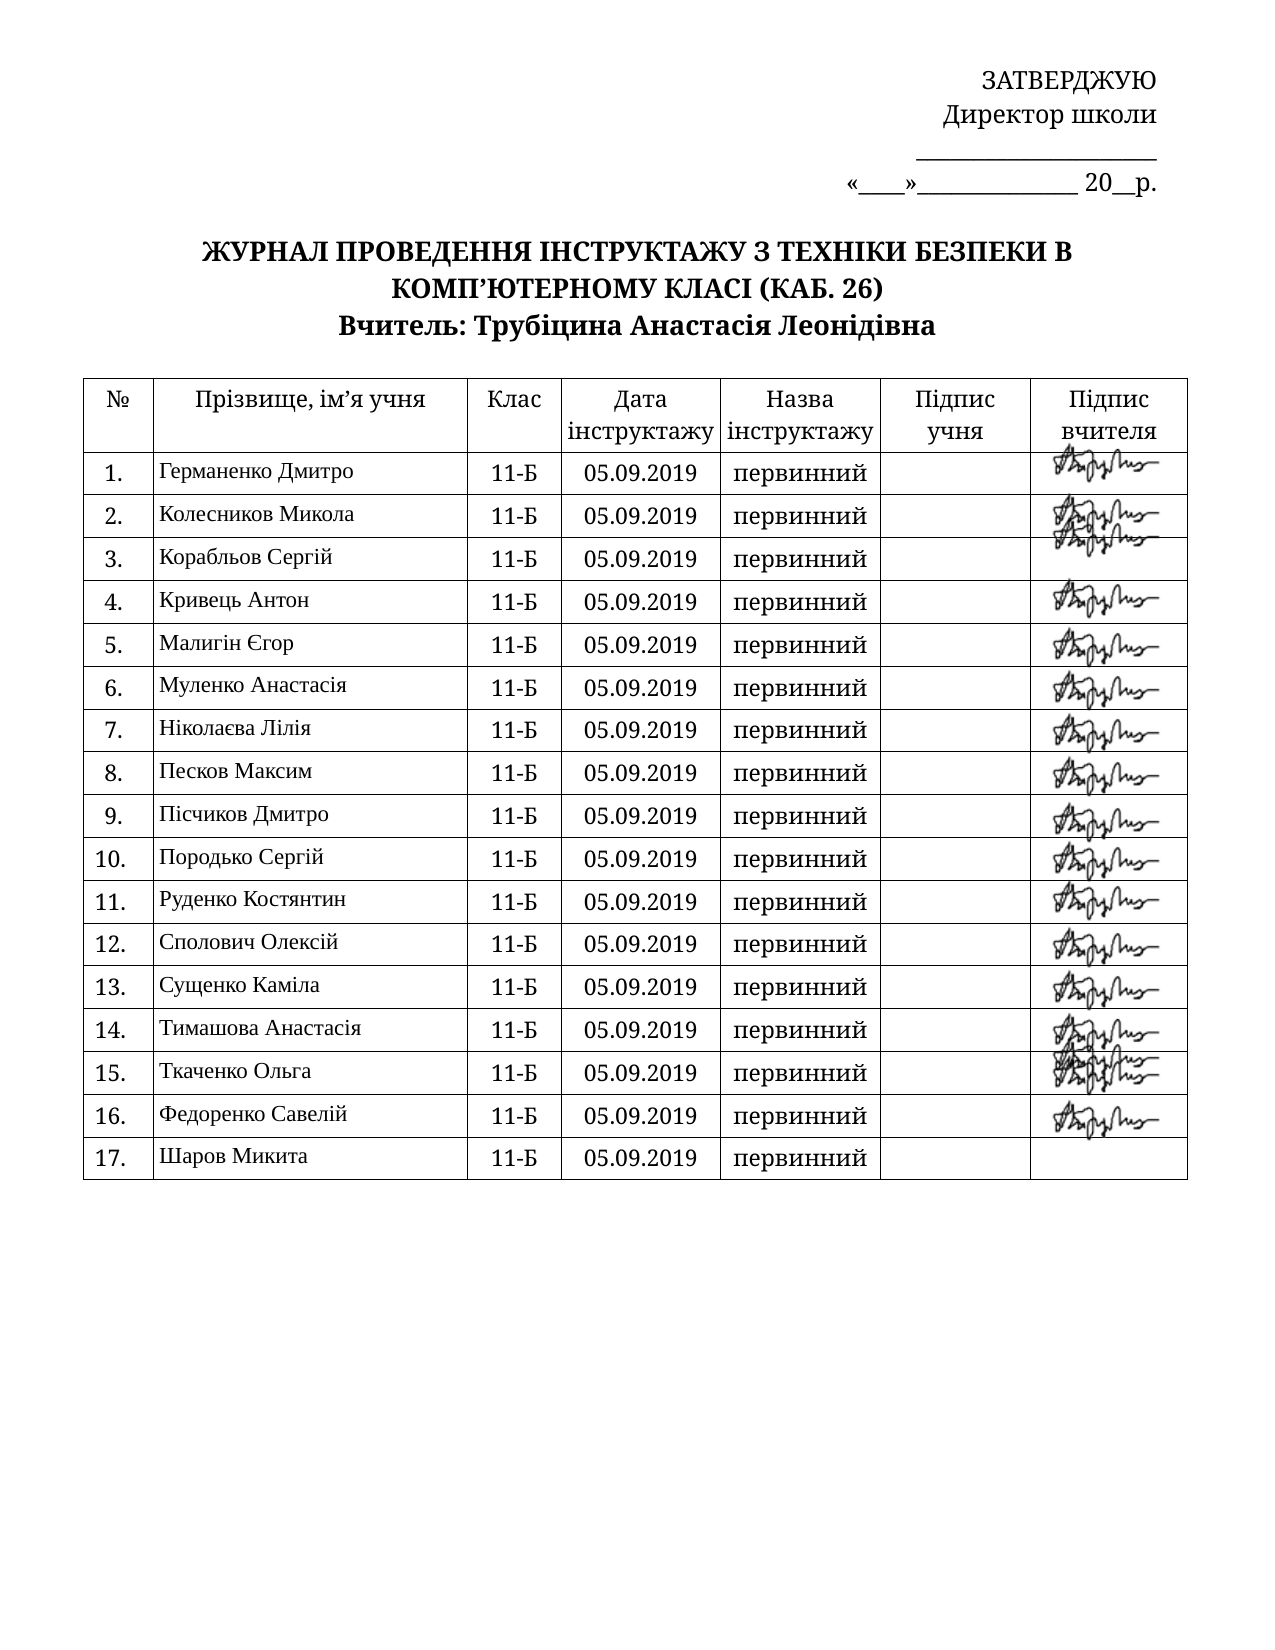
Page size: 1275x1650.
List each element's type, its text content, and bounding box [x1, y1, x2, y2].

table_cell [84, 710, 153, 751]
table_cell [84, 881, 153, 922]
table_cell [1164, 1095, 1187, 1137]
table_cell Шаров Микита [154, 1138, 467, 1179]
table_header Клас [468, 379, 561, 452]
table_cell Сполович Олексій [154, 924, 467, 965]
table_cell [84, 1138, 153, 1179]
table_cell [84, 495, 153, 537]
table_cell [1164, 966, 1187, 1008]
table_cell первинний [721, 838, 880, 880]
table_cell [1164, 924, 1187, 965]
table_cell Корабльов Сергій [154, 538, 467, 580]
table_cell [881, 453, 1030, 494]
table_cell [84, 752, 153, 794]
table_cell [1031, 667, 1048, 708]
table_cell 11-Б [468, 881, 561, 922]
table_cell [881, 710, 1030, 751]
table_cell [881, 495, 1030, 537]
table_cell [1164, 581, 1187, 623]
picture [1048, 435, 1164, 566]
table_cell первинний [721, 538, 880, 580]
table_cell [1031, 881, 1048, 922]
table_cell [881, 795, 1030, 837]
table_cell [84, 581, 153, 623]
table_cell 11-Б [468, 495, 561, 537]
table_cell первинний [721, 1052, 880, 1094]
table_cell 05.09.2019 [562, 581, 720, 623]
table_cell [881, 624, 1030, 666]
table_cell Породько Сергій [154, 838, 467, 880]
table_cell 11-Б [468, 795, 561, 837]
table_cell 11-Б [468, 581, 561, 623]
table_cell [881, 924, 1030, 965]
table_cell 11-Б [468, 667, 561, 708]
text Вчитель: Трубіцина Анастасія Леонідівна [118, 307, 1157, 343]
table_cell первинний [721, 752, 880, 794]
table_cell первинний [721, 881, 880, 922]
table_header № [84, 379, 153, 452]
table_cell Кривець Антон [154, 581, 467, 623]
table_cell [881, 538, 1030, 580]
table_cell 05.09.2019 [562, 752, 720, 794]
table_cell 11-Б [468, 752, 561, 794]
table_cell [881, 667, 1030, 708]
table_cell [1031, 838, 1048, 880]
table_cell [1031, 538, 1187, 580]
table_cell Колесников Микола [154, 495, 467, 537]
table_cell [84, 1009, 153, 1051]
table_cell первинний [721, 1095, 880, 1137]
table_cell 05.09.2019 [562, 881, 720, 922]
table_cell 11-Б [468, 1138, 561, 1179]
table_header Підпис вчителя [1031, 379, 1187, 452]
table_cell 11-Б [468, 624, 561, 666]
table_cell [1031, 966, 1048, 1008]
table_cell [881, 1052, 1030, 1094]
table_cell 11-Б [468, 453, 561, 494]
table_cell [1164, 752, 1187, 794]
table_cell [84, 453, 153, 494]
table_cell первинний [721, 581, 880, 623]
table_cell Руденко Костянтин [154, 881, 467, 922]
table_cell первинний [721, 667, 880, 708]
table_cell [1164, 495, 1187, 537]
table_cell [1031, 495, 1048, 537]
table_cell 11-Б [468, 924, 561, 965]
text Директор школи [118, 97, 1157, 131]
table_cell [1164, 453, 1187, 494]
table_cell [881, 1095, 1030, 1137]
text ЗАТВЕРДЖУЮ [118, 62, 1157, 97]
table_cell первинний [721, 924, 880, 965]
table_cell 05.09.2019 [562, 453, 720, 494]
table_cell Сущенко Каміла [154, 966, 467, 1008]
table_cell [881, 1009, 1030, 1051]
table_cell [1031, 624, 1048, 666]
table_cell Федоренко Савелій [154, 1095, 467, 1137]
table_cell [1164, 838, 1187, 880]
table_cell [1164, 881, 1187, 922]
text _____________________ [118, 131, 1157, 165]
table_cell 05.09.2019 [562, 1095, 720, 1137]
table_header Прізвище, ім’я учня [154, 379, 467, 452]
table_cell [1031, 1009, 1048, 1051]
table_cell 05.09.2019 [562, 667, 720, 708]
table_cell [84, 966, 153, 1008]
table_cell первинний [721, 795, 880, 837]
table_cell [1031, 795, 1048, 837]
table_cell [84, 795, 153, 837]
table_cell [1164, 795, 1187, 837]
table_cell [881, 966, 1030, 1008]
table_cell [1031, 581, 1048, 623]
table_cell 11-Б [468, 966, 561, 1008]
table_cell [84, 838, 153, 880]
table_cell 05.09.2019 [562, 924, 720, 965]
text «____»______________ 20__р. [118, 165, 1157, 199]
table_cell [881, 838, 1030, 880]
table_cell Германенко Дмитро [154, 453, 467, 494]
table_cell 11-Б [468, 1095, 561, 1137]
table_cell 11-Б [468, 1009, 561, 1051]
table_cell 05.09.2019 [562, 495, 720, 537]
table_cell [881, 881, 1030, 922]
table_cell [84, 1095, 153, 1137]
table_cell первинний [721, 966, 880, 1008]
table_cell Пісчиков Дмитро [154, 795, 467, 837]
table_cell 05.09.2019 [562, 1138, 720, 1179]
table_cell 05.09.2019 [562, 1009, 720, 1051]
table_cell [84, 924, 153, 965]
table_cell первинний [721, 1138, 880, 1179]
table_cell [1164, 624, 1187, 666]
table_cell [1164, 1052, 1187, 1094]
table_cell [1031, 924, 1048, 965]
table_header Підпис учня [881, 379, 1030, 452]
table_cell 05.09.2019 [562, 966, 720, 1008]
table_cell первинний [721, 495, 880, 537]
table_cell [881, 752, 1030, 794]
table_cell [1164, 1009, 1187, 1051]
table_cell 11-Б [468, 838, 561, 880]
table_cell первинний [721, 453, 880, 494]
table_cell [1164, 667, 1187, 708]
table_cell [1164, 710, 1187, 751]
table_header Назва інструктажу [721, 379, 880, 452]
table_cell Ткаченко Ольга [154, 1052, 467, 1094]
table_cell [1031, 1052, 1048, 1094]
table_cell 05.09.2019 [562, 1052, 720, 1094]
table_cell 05.09.2019 [562, 710, 720, 751]
table_cell [84, 1052, 153, 1094]
table_cell [881, 1138, 1030, 1179]
table_cell 05.09.2019 [562, 838, 720, 880]
table_cell первинний [721, 1009, 880, 1051]
table_cell [84, 538, 153, 580]
text ЖУРНАЛ ПРОВЕДЕННЯ ІНСТРУКТАЖУ З ТЕХНІКИ БЕЗПЕКИ В КОМП’ЮТЕРНОМУ КЛАСІ (КАБ. 26) [118, 233, 1157, 307]
table_cell 05.09.2019 [562, 624, 720, 666]
picture [1048, 571, 1164, 1149]
table_cell Малигін Єгор [154, 624, 467, 666]
table_cell 11-Б [468, 710, 561, 751]
table_cell 11-Б [468, 538, 561, 580]
table_cell Тимашова Анастасія [154, 1009, 467, 1051]
table_cell [1031, 710, 1048, 751]
table_cell [1031, 752, 1048, 794]
table_cell [84, 667, 153, 708]
table_cell Муленко Анастасія [154, 667, 467, 708]
table_cell Песков Максим [154, 752, 467, 794]
table_cell [1031, 453, 1048, 494]
table_cell Ніколаєва Лілія [154, 710, 467, 751]
table_cell [1031, 1138, 1187, 1179]
table_cell 05.09.2019 [562, 538, 720, 580]
table_cell [881, 581, 1030, 623]
table_cell 05.09.2019 [562, 795, 720, 837]
table_cell [84, 624, 153, 666]
table_header Дата інструктажу [562, 379, 720, 452]
table_cell 11-Б [468, 1052, 561, 1094]
table_cell [1031, 1095, 1048, 1137]
table_cell первинний [721, 710, 880, 751]
table_cell первинний [721, 624, 880, 666]
